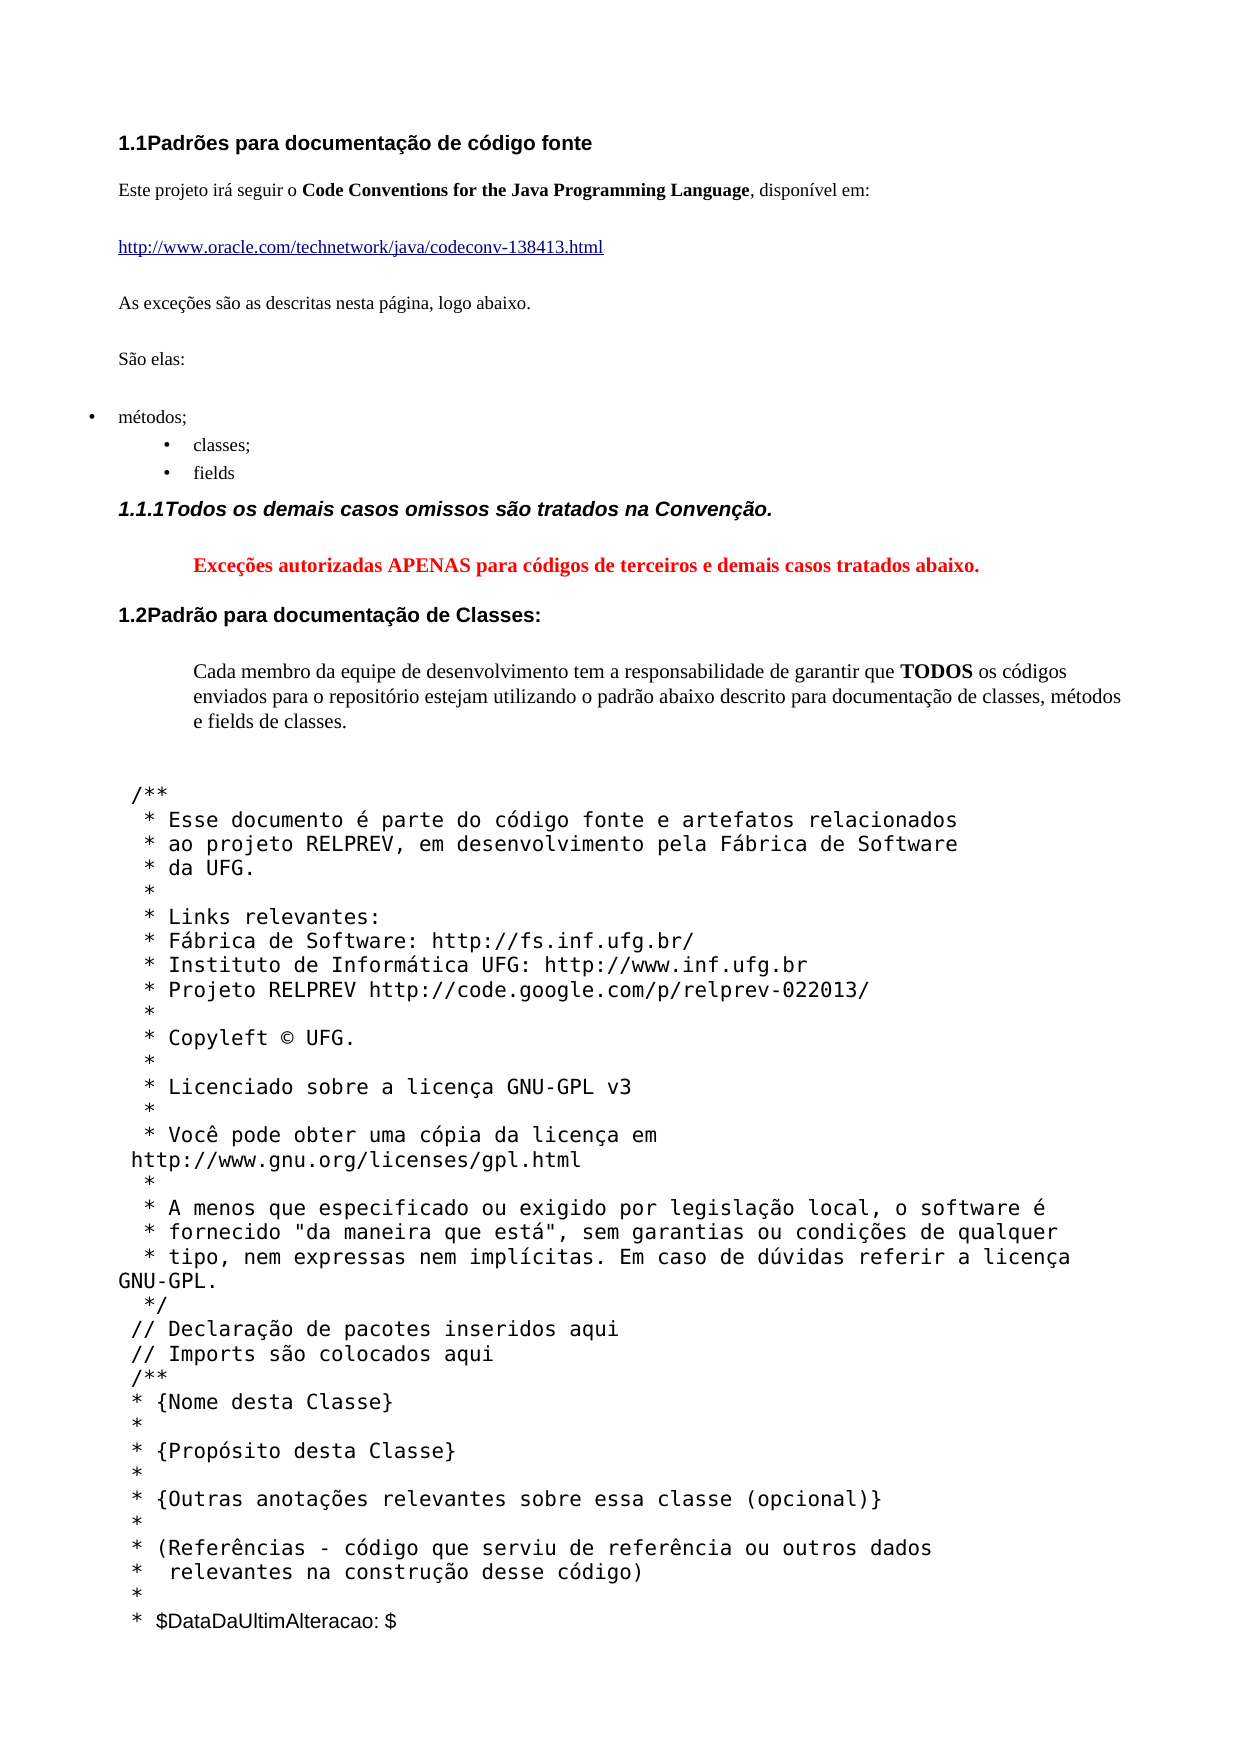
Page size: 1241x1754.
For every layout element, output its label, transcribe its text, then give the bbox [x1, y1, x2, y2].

text Cada membro da equipe de desenvolvimento tem a responsabilidade de garantir que TODOS os códigos enviados para o repositório estejam utilizando o padrão abaixo descrito para documentação de classes, métodos e fields de classes. [193, 658, 1122, 733]
subtitle Todos os demais casos omissos são tratados na Convenção. [118, 496, 1122, 521]
text * tipo, nem expressas nem implícitas. Em caso de dúvidas referir a licença GNU-GPL. [118, 1245, 1122, 1293]
text * {Propósito desta Classe} [118, 1439, 1122, 1463]
text * Instituto de Informática UFG: http://www.inf.ufg.br [118, 953, 1122, 978]
text // Imports são colocados aqui [118, 1342, 1122, 1366]
text * [118, 1172, 1122, 1196]
text Este projeto irá seguir o Code Conventions for the Java Programming Language, disponível em: http://www.oracle.com/technetwork/java/codeconv-138413.html As exceções são as descritas nesta página, logo abaixo. São elas: [118, 173, 1122, 370]
text * [118, 1463, 1122, 1487]
text * [118, 1002, 1122, 1026]
text * fornecido "da maneira que está", sem garantias ou condições de qualquer [118, 1220, 1122, 1245]
list métodos; [118, 399, 1122, 427]
text * Você pode obter uma cópia da licença em [118, 1123, 1122, 1148]
text * {Outras anotações relevantes sobre essa classe (opcional)} [118, 1487, 1122, 1512]
text * [118, 881, 1122, 905]
text * relevantes na construção desse código) [118, 1560, 1122, 1584]
text * A menos que especificado ou exigido por legislação local, o software é [118, 1196, 1122, 1220]
text * Licenciado sobre a licença GNU-GPL v3 [118, 1075, 1122, 1099]
text /** [118, 1366, 1122, 1390]
text * Fábrica de Software: http://fs.inf.ufg.br/ [118, 929, 1122, 953]
text * Esse documento é parte do código fonte e artefatos relacionados [118, 808, 1122, 832]
text * [118, 1584, 1122, 1609]
text http://www.gnu.org/licenses/gpl.html [118, 1148, 1122, 1172]
text * Projeto RELPREV http://code.google.com/p/relprev-022013/ [118, 978, 1122, 1002]
text * [118, 1051, 1122, 1075]
text // Declaração de pacotes inseridos aqui [118, 1317, 1122, 1342]
text */ [118, 1293, 1122, 1317]
text * ao projeto RELPREV, em desenvolvimento pela Fábrica de Software [118, 832, 1122, 856]
text * da UFG. [118, 856, 1122, 881]
text * Links relevantes: [118, 905, 1122, 929]
text * [118, 1512, 1122, 1536]
text Exceções autorizadas APENAS para códigos de terceiros e demais casos tratados abaixo. [193, 552, 1122, 577]
subtitle Padrão para documentação de Classes: [118, 602, 1122, 627]
text * [118, 1099, 1122, 1123]
text * [118, 1414, 1122, 1439]
text * Copyleft © UFG. [118, 1026, 1122, 1051]
subtitle Padrões para documentação de código fonte [118, 131, 1122, 154]
list classes; [193, 427, 1122, 455]
text * (Referências - código que serviu de referência ou outros dados [118, 1536, 1122, 1560]
text * {Nome desta Classe} [118, 1390, 1122, 1414]
text * $DataDaUltimAlteracao: $ [118, 1609, 1122, 1633]
list fields [193, 455, 1122, 483]
text /** [118, 783, 1122, 808]
